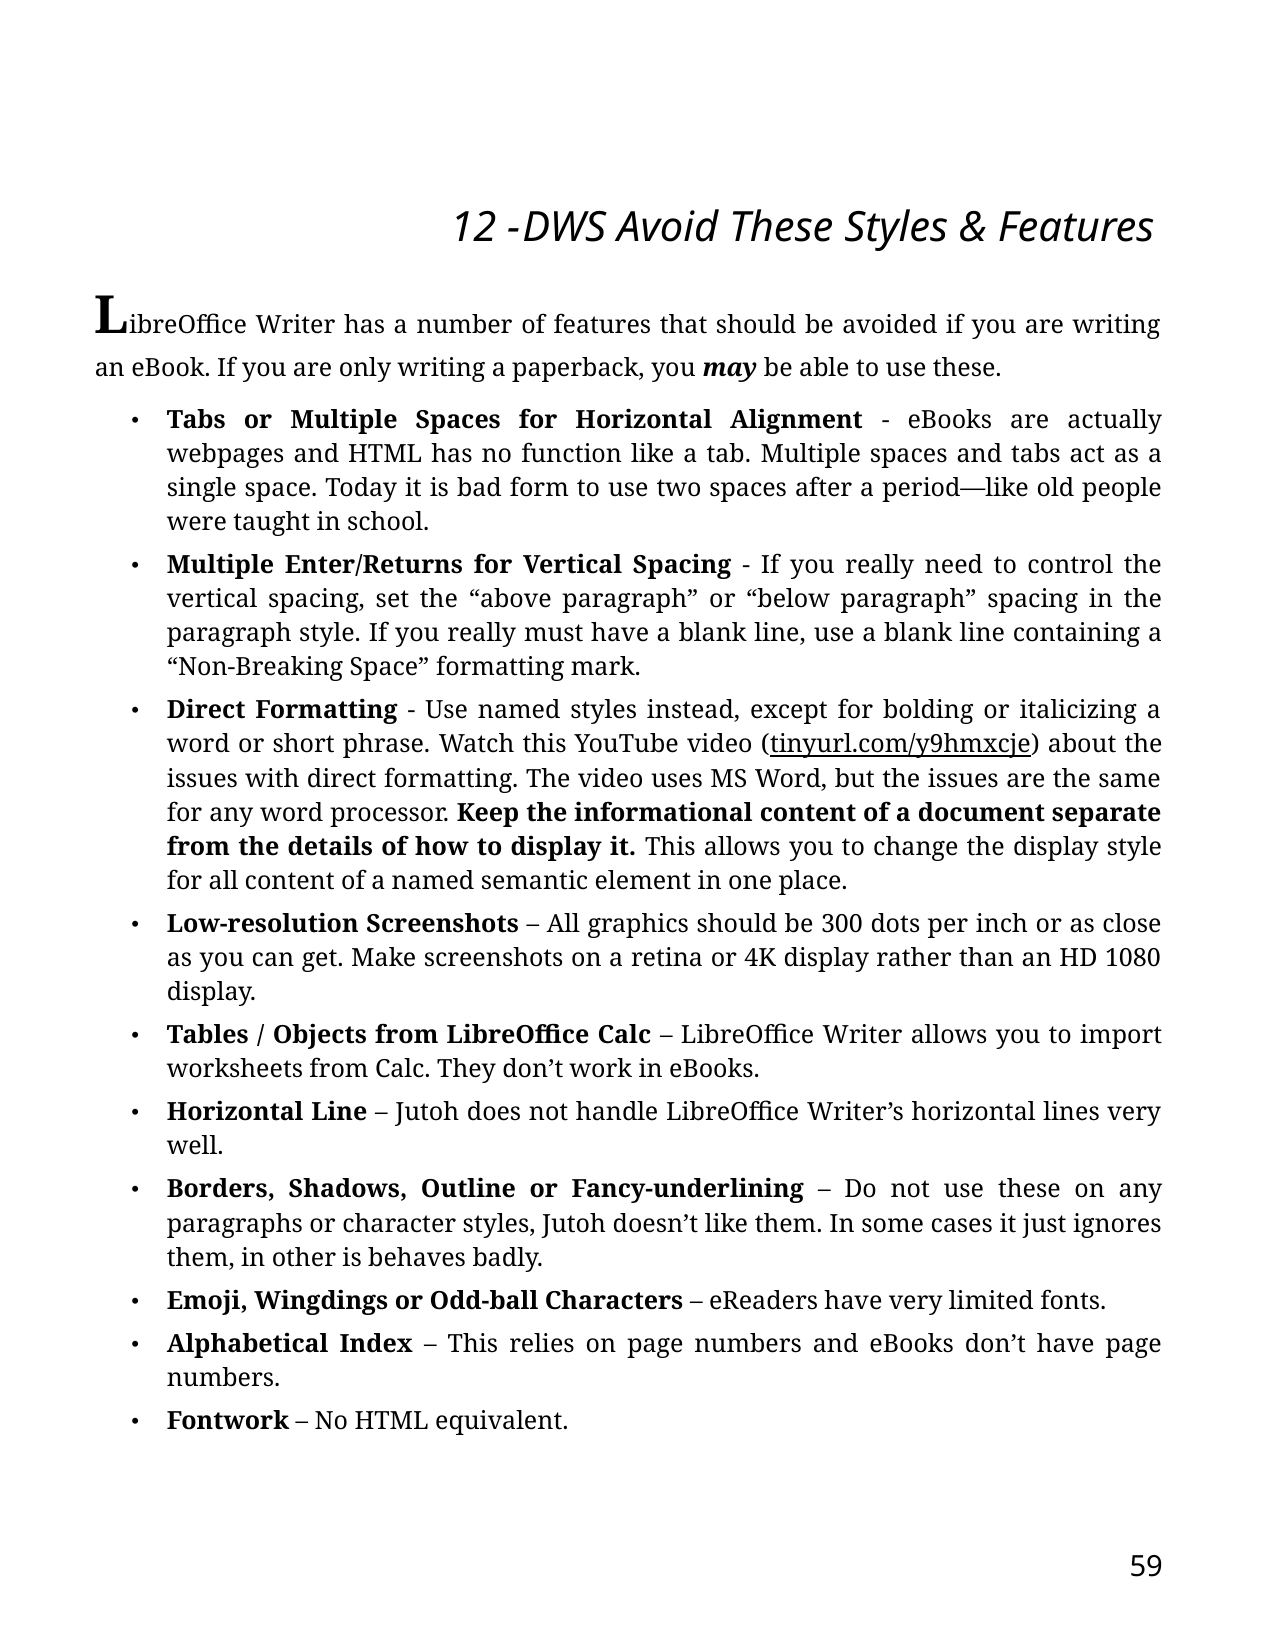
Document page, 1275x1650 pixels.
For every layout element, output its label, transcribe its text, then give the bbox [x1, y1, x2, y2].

list Tabs or Multiple Spaces for Horizontal Alignment - eBooks are actually webpages and HTML has no function like a tab. Multiple spaces and tabs act as a single space. Today it is bad form to use two spaces after a period—like old people were taught in school. [131, 401, 1162, 538]
list Alphabetical Index – This relies on page numbers and eBooks don’t have page numbers. [131, 1326, 1162, 1394]
list Multiple Enter/Returns for Vertical Spacing - If you really need to control the vertical spacing, set the “above paragraph” or “below paragraph” spacing in the paragraph style. If you really must have a blank line, use a blank line containing a “Non-Breaking Space” formatting mark. [131, 547, 1162, 683]
list Tables / Objects from LibreOffice Calc – LibreOffice Writer allows you to import worksheets from Calc. They don’t work in eBooks. [131, 1017, 1162, 1085]
list Emoji, Wingdings or Odd-ball Characters – eReaders have very limited fonts. [131, 1282, 1162, 1316]
subtitle DWS Avoid These Styles & Features [94, 194, 1162, 257]
list Borders, Shadows, Outline or Fancy-underlining – Do not use these on any paragraphs or character styles, Jutoh doesn’t like them. In some cases it just ignores them, in other is behaves badly. [131, 1171, 1162, 1273]
list Low-resolution Screenshots – All graphics should be 300 dots per inch or as close as you can get. Make screenshots on a retina or 4K display rather than an HD 1080 display. [131, 906, 1162, 1008]
text LibreOffice Writer has a number of features that should be avoided if you are writing an eBook. If you are only writing a paperback, you may be able to use these. [94, 278, 1162, 383]
list Fontwork – No HTML equivalent. [131, 1403, 1162, 1437]
list Horizontal Line – Jutoh does not handle LibreOffice Writer’s horizontal lines very well. [131, 1094, 1162, 1162]
list Direct Formatting - Use named styles instead, except for bolding or italicizing a word or short phrase. Watch this YouTube video (tinyurl.com/y9hmxcje) about the issues with direct formatting. The video uses MS Word, but the issues are the same for any word processor. Keep the informational content of a document separate from the details of how to display it. This allows you to change the display style for all content of a named semantic element in one place. [131, 692, 1162, 896]
